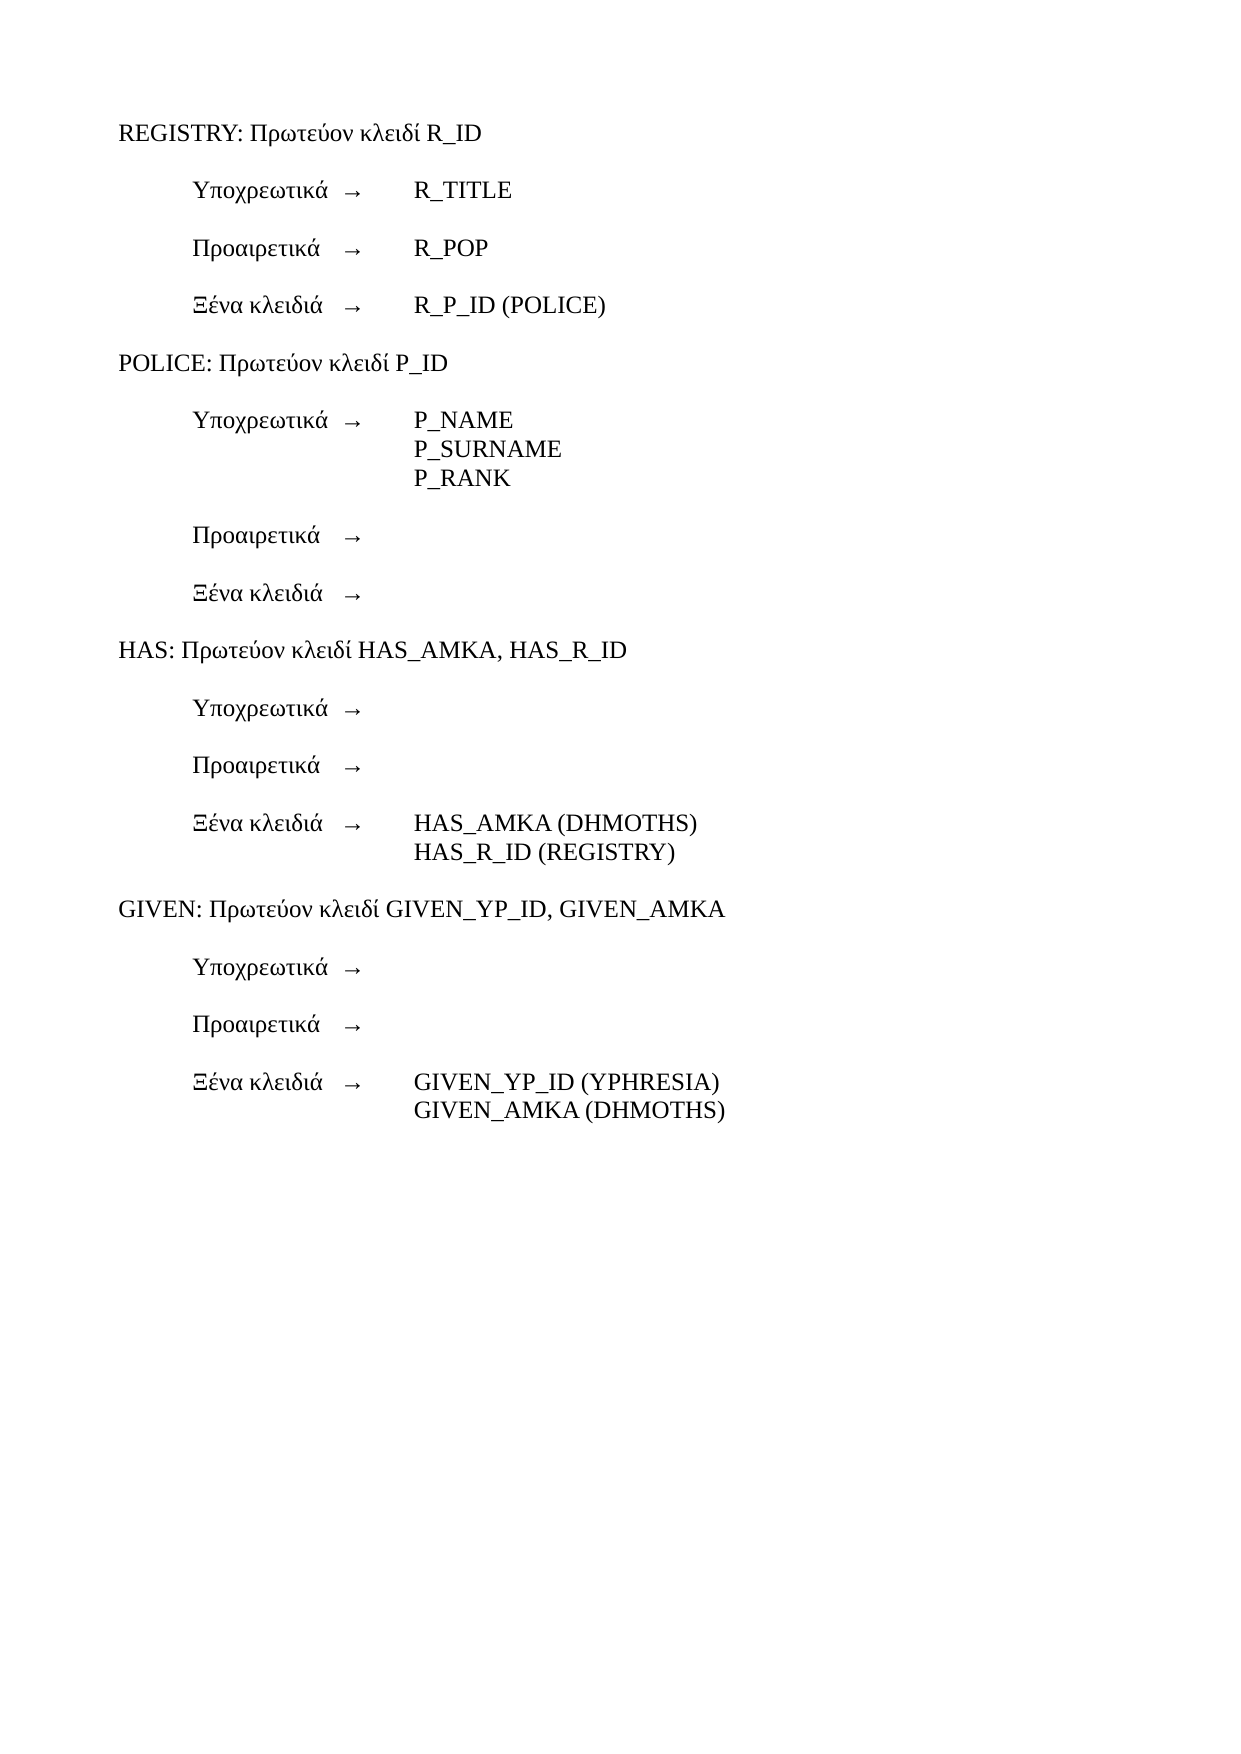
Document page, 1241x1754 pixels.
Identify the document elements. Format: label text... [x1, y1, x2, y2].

text Ξένα κλειδιά → HAS_AMKA (DHMOTHS) [118, 808, 1122, 837]
text Προαιρετικά → [118, 521, 1122, 549]
text Υποχρεωτικά → P_NAME [118, 406, 1122, 434]
text Ξένα κλειδιά → GIVEN_YP_ID (YPHRESIA) [118, 1067, 1122, 1096]
text Υποχρεωτικά → [118, 693, 1122, 722]
text GIVEN: Πρωτεύον κλειδί GIVEN_YP_ID, GIVEN_AMKA [118, 894, 1122, 923]
text GIVEN_AMKA (DHMOTHS) [118, 1096, 1122, 1124]
text Υποχρεωτικά → [118, 952, 1122, 981]
text P_RANK [118, 463, 1122, 492]
text Προαιρετικά → R_POP [118, 233, 1122, 262]
text POLICE: Πρωτεύον κλειδί P_ID [118, 348, 1122, 377]
text Προαιρετικά → [118, 751, 1122, 779]
text P_SURNAME [118, 434, 1122, 463]
text REGISTRY: Πρωτεύον κλειδί R_ID [118, 118, 1122, 147]
text HAS_R_ID (REGISTRY) [118, 837, 1122, 866]
text HAS: Πρωτεύον κλειδί HAS_AMKA, HAS_R_ID [118, 636, 1122, 664]
text Ξένα κλειδιά → R_P_ID (POLICE) [118, 291, 1122, 319]
text Ξένα κλειδιά → [118, 578, 1122, 607]
text Προαιρετικά → [118, 1009, 1122, 1038]
text Υποχρεωτικά → R_TITLE [118, 176, 1122, 204]
